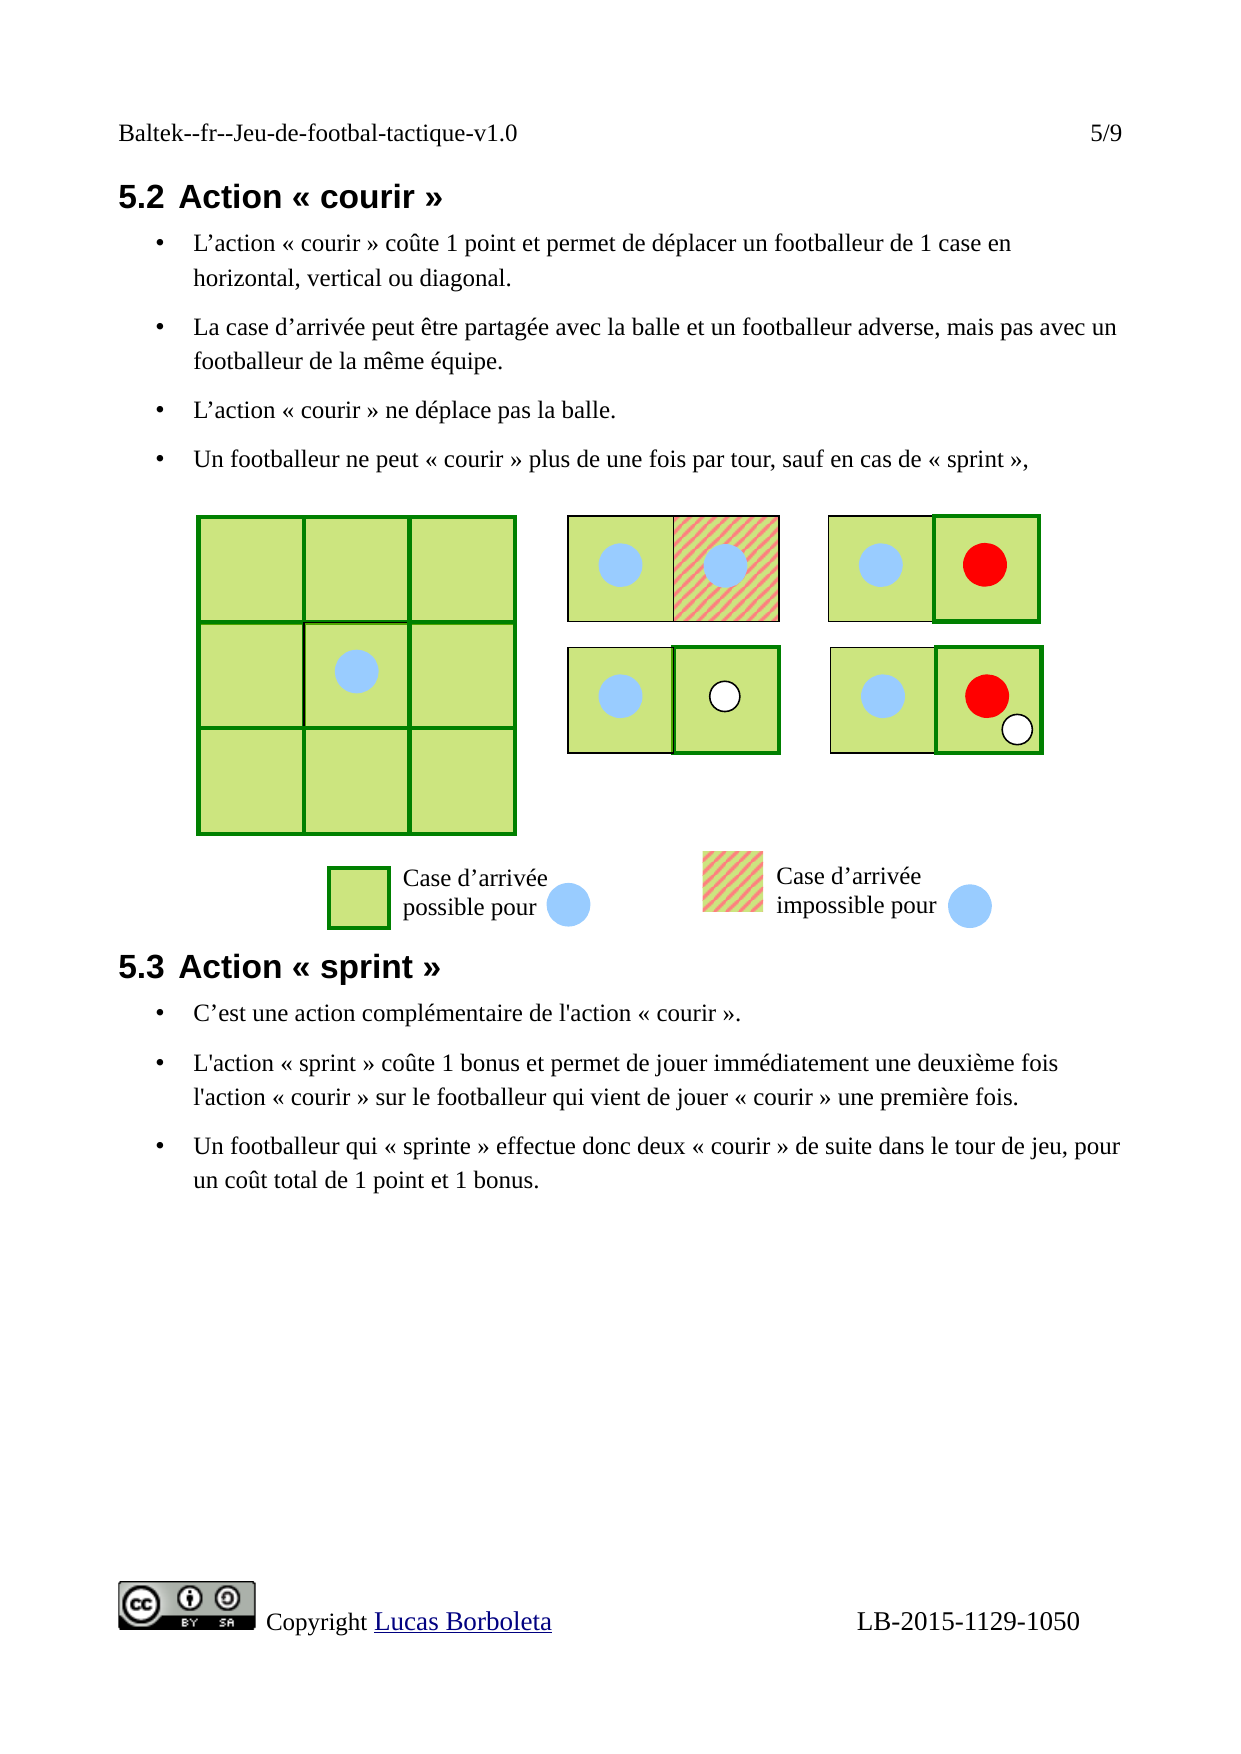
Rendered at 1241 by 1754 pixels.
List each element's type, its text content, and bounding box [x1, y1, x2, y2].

subtitle Action « courir » [118, 177, 1122, 216]
list La case d’arrivée peut être partagée avec la balle et un footballeur adverse, mais pas avec un footballeur de la même équipe. [156, 312, 1122, 375]
list Un footballeur ne peut « courir » plus de une fois par tour, sauf en cas de « sprint », [156, 444, 1122, 473]
list L’action « courir » coûte 1 point et permet de déplacer un footballeur de 1 case en horizontal, vertical ou diagonal. [156, 228, 1122, 291]
list Un footballeur qui « sprinte » effectue donc deux « courir » de suite dans le tour de jeu, pour un coût total de 1 point et 1 bonus. [156, 1131, 1122, 1194]
list L’action « courir » ne déplace pas la balle. [156, 395, 1122, 424]
list L'action « sprint » coûte 1 bonus et permet de jouer immédiatement une deuxième fois l'action « courir » sur le footballeur qui vient de jouer « courir » une première fois. [156, 1048, 1122, 1111]
list C’est une action complémentaire de l'action « courir ». [156, 998, 1122, 1027]
subtitle Action « sprint » [118, 514, 1122, 986]
picture [118, 1581, 256, 1630]
